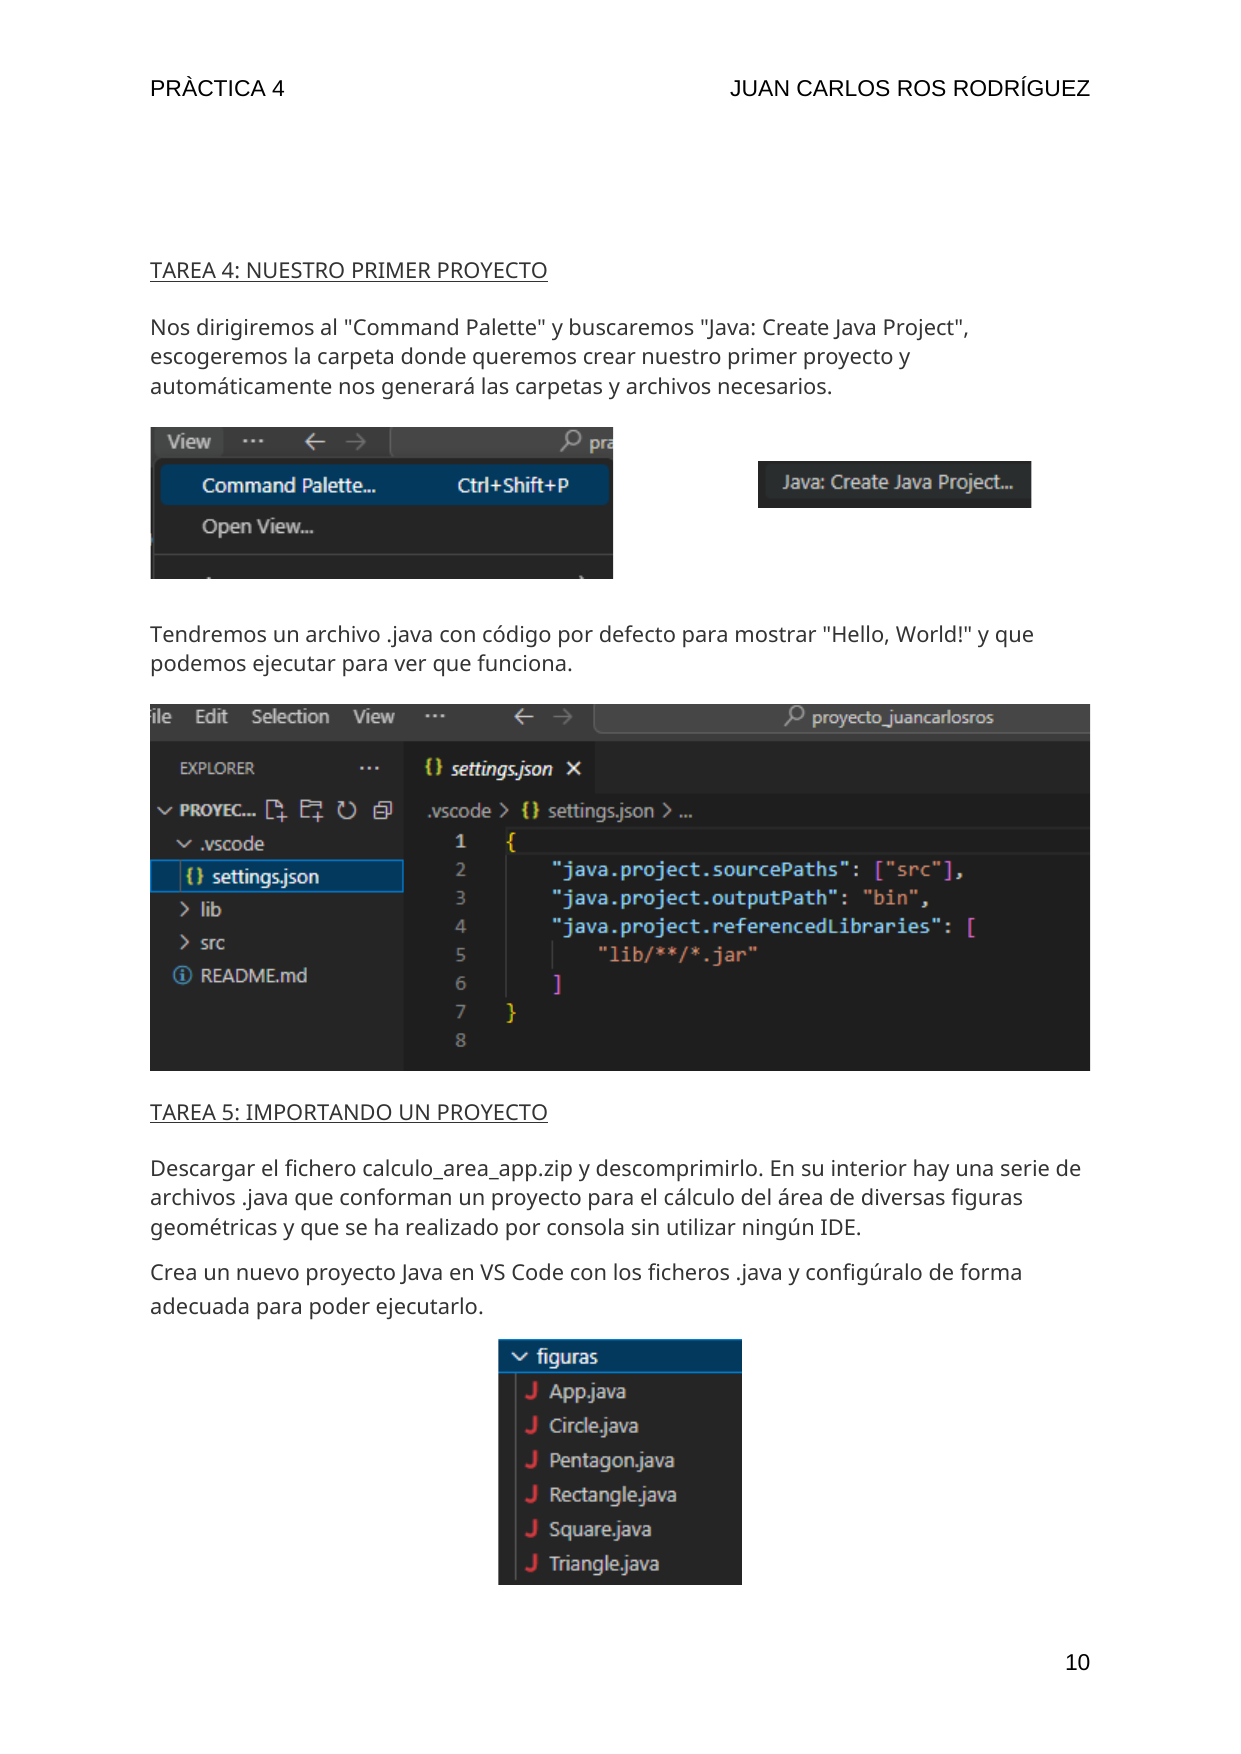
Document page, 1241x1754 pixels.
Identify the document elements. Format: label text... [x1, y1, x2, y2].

picture [150, 427, 614, 579]
text TAREA 4: NUESTRO PRIMER PROYECTO [150, 255, 1090, 285]
text Tendremos un archivo .java con código por defecto para mostrar "Hello, World!" y que podemos ejecutar para ver que funciona. [150, 619, 1090, 678]
text Crea un nuevo proyecto Java en VS Code con los ficheros .java y configúralo de forma adecuada para poder ejecutarlo. [150, 1257, 1090, 1321]
text TAREA 5: IMPORTANDO UN PROYECTO [150, 1096, 1090, 1126]
text Nos dirigiremos al "Command Palette" y buscaremos "Java: Create Java Project", escogeremos la carpeta donde queremos crear nuestro primer proyecto y automáticamente nos generará las carpetas y archivos necesarios. [150, 312, 1090, 401]
picture [150, 704, 1091, 1071]
picture [498, 1339, 742, 1585]
picture [758, 461, 1032, 508]
text Descargar el fichero calculo_area_app.zip y descomprimirlo. En su interior hay una serie de archivos .java que conforman un proyecto para el cálculo del área de diversas figuras geométricas y que se ha realizado por consola sin utilizar ningún IDE. [150, 1153, 1090, 1242]
